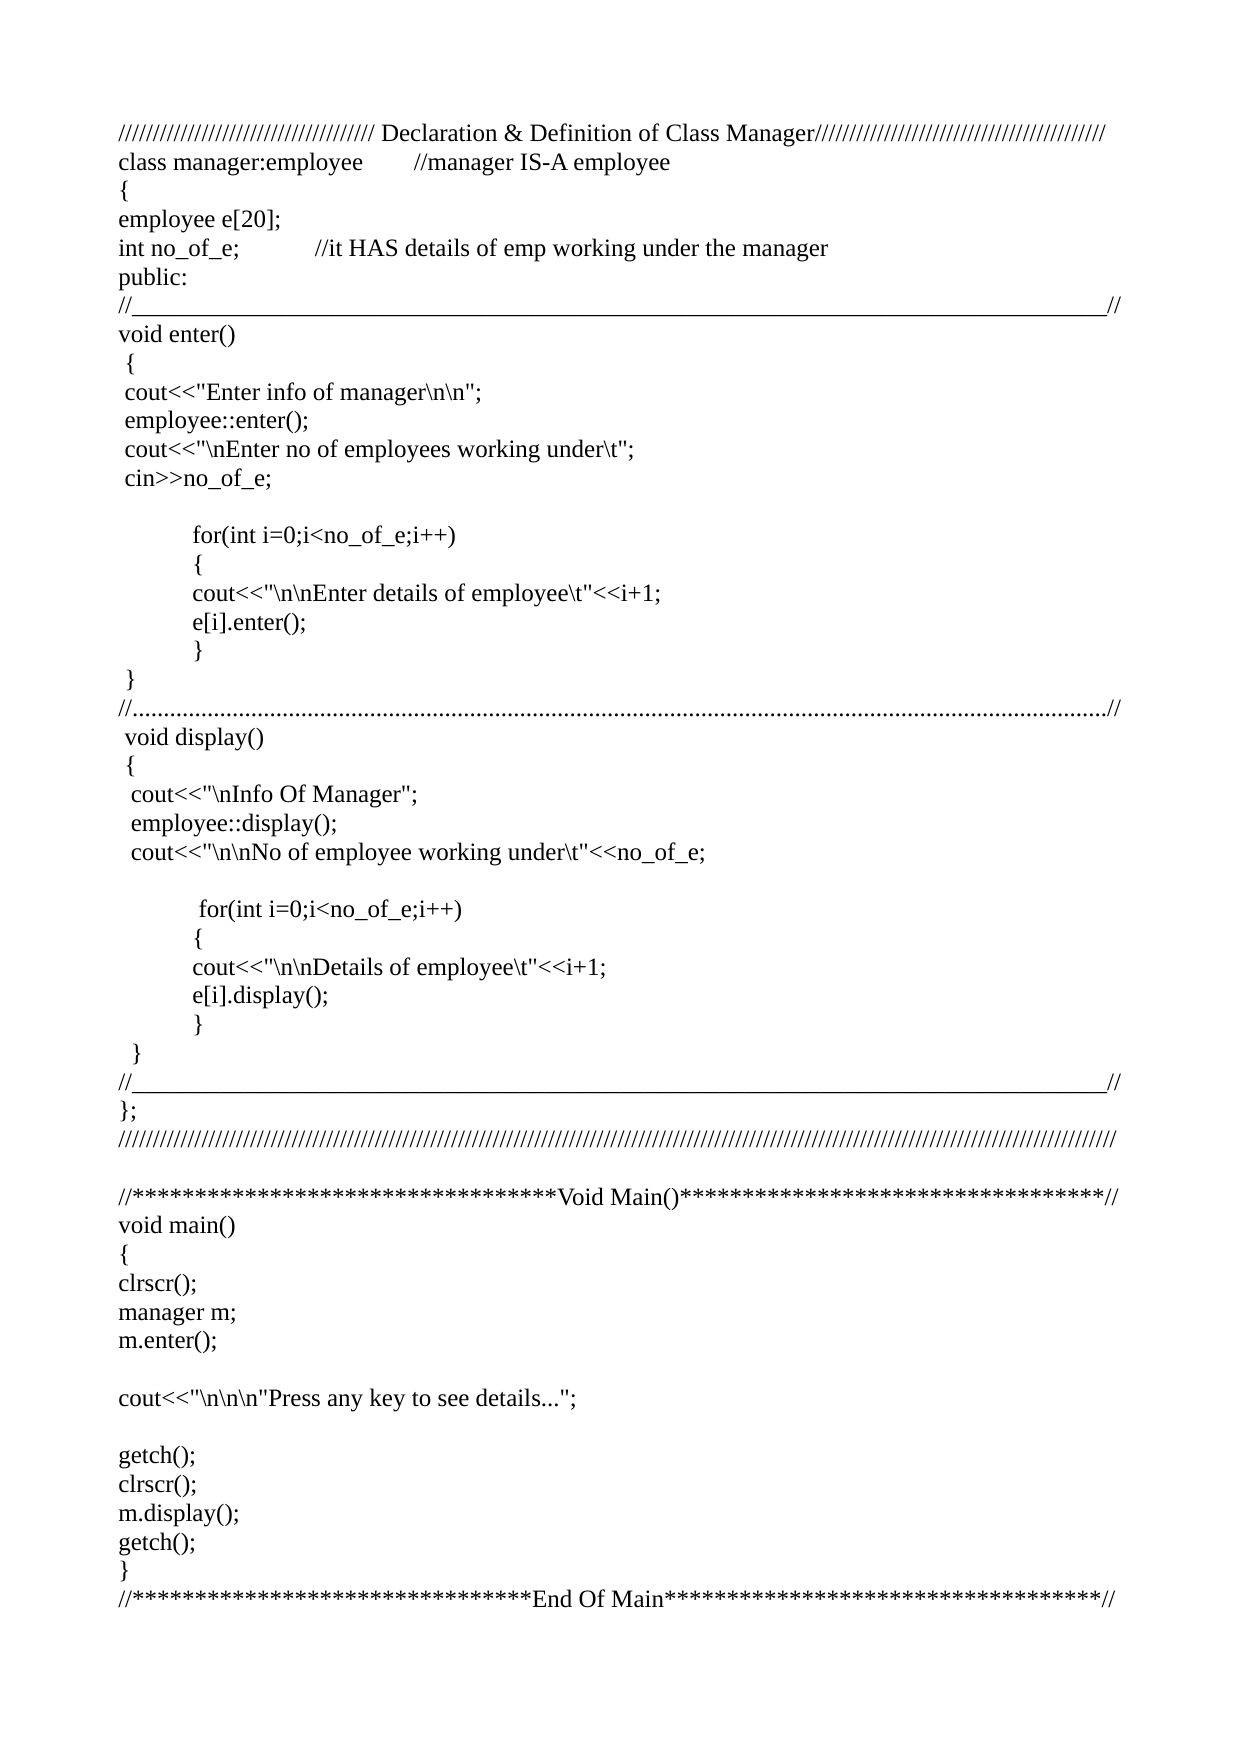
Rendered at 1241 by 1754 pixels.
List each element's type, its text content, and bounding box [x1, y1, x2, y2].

text clrscr(); [118, 1268, 1122, 1297]
text } [118, 636, 1122, 664]
text { [118, 549, 1122, 578]
text cout<<"\n\nDetails of employee\t"<<i+1; [118, 952, 1122, 981]
text cout<<"\nInfo Of Manager"; [118, 779, 1122, 808]
text ///////////////////////////////////// Declaration & Definition of Class Manager////////////////////////////////////////// [118, 118, 1122, 147]
text getch(); [118, 1527, 1122, 1556]
text cout<<"\n\nEnter details of employee\t"<<i+1; [118, 578, 1122, 607]
text e[i].enter(); [118, 607, 1122, 636]
text m.enter(); [118, 1326, 1122, 1354]
text class manager:employee //manager IS-A employee [118, 147, 1122, 176]
text void main() [118, 1211, 1122, 1239]
text //********************************End Of Main***********************************// [118, 1584, 1122, 1613]
text } [118, 664, 1122, 693]
text e[i].display(); [118, 981, 1122, 1009]
text employee::display(); [118, 808, 1122, 837]
text { [118, 348, 1122, 377]
text } [118, 1038, 1122, 1067]
text for(int i=0;i<no_of_e;i++) [118, 894, 1122, 923]
text for(int i=0;i<no_of_e;i++) [118, 521, 1122, 549]
text cout<<"\n\nNo of employee working under\t"<<no_of_e; [118, 837, 1122, 866]
text m.display(); [118, 1498, 1122, 1527]
text cout<<"\n\n\n"Press any key to see details..."; [118, 1383, 1122, 1412]
text cout<<"Enter info of manager\n\n"; [118, 377, 1122, 406]
text { [118, 751, 1122, 779]
text getch(); [118, 1441, 1122, 1469]
text void enter() [118, 319, 1122, 348]
text { [118, 1239, 1122, 1268]
text cout<<"\nEnter no of employees working under\t"; [118, 434, 1122, 463]
text }; [118, 1096, 1122, 1124]
text int no_of_e; //it HAS details of emp working under the manager [118, 233, 1122, 262]
text } [118, 1556, 1122, 1584]
text //////////////////////////////////////////////////////////////////////////////////////////////////////////////////////////////////////////////// [118, 1124, 1122, 1153]
text { [118, 176, 1122, 204]
text //............................................................................................................................................................// [118, 693, 1122, 722]
text //**********************************Void Main()**********************************// [118, 1182, 1122, 1211]
text //______________________________________________________________________________// [118, 1067, 1122, 1096]
text employee e[20]; [118, 204, 1122, 233]
text clrscr(); [118, 1469, 1122, 1498]
text public: [118, 262, 1122, 291]
text employee::enter(); [118, 406, 1122, 434]
text { [118, 923, 1122, 952]
text manager m; [118, 1297, 1122, 1326]
text cin>>no_of_e; [118, 463, 1122, 492]
text } [118, 1009, 1122, 1038]
text void display() [118, 722, 1122, 751]
text //______________________________________________________________________________// [118, 291, 1122, 319]
